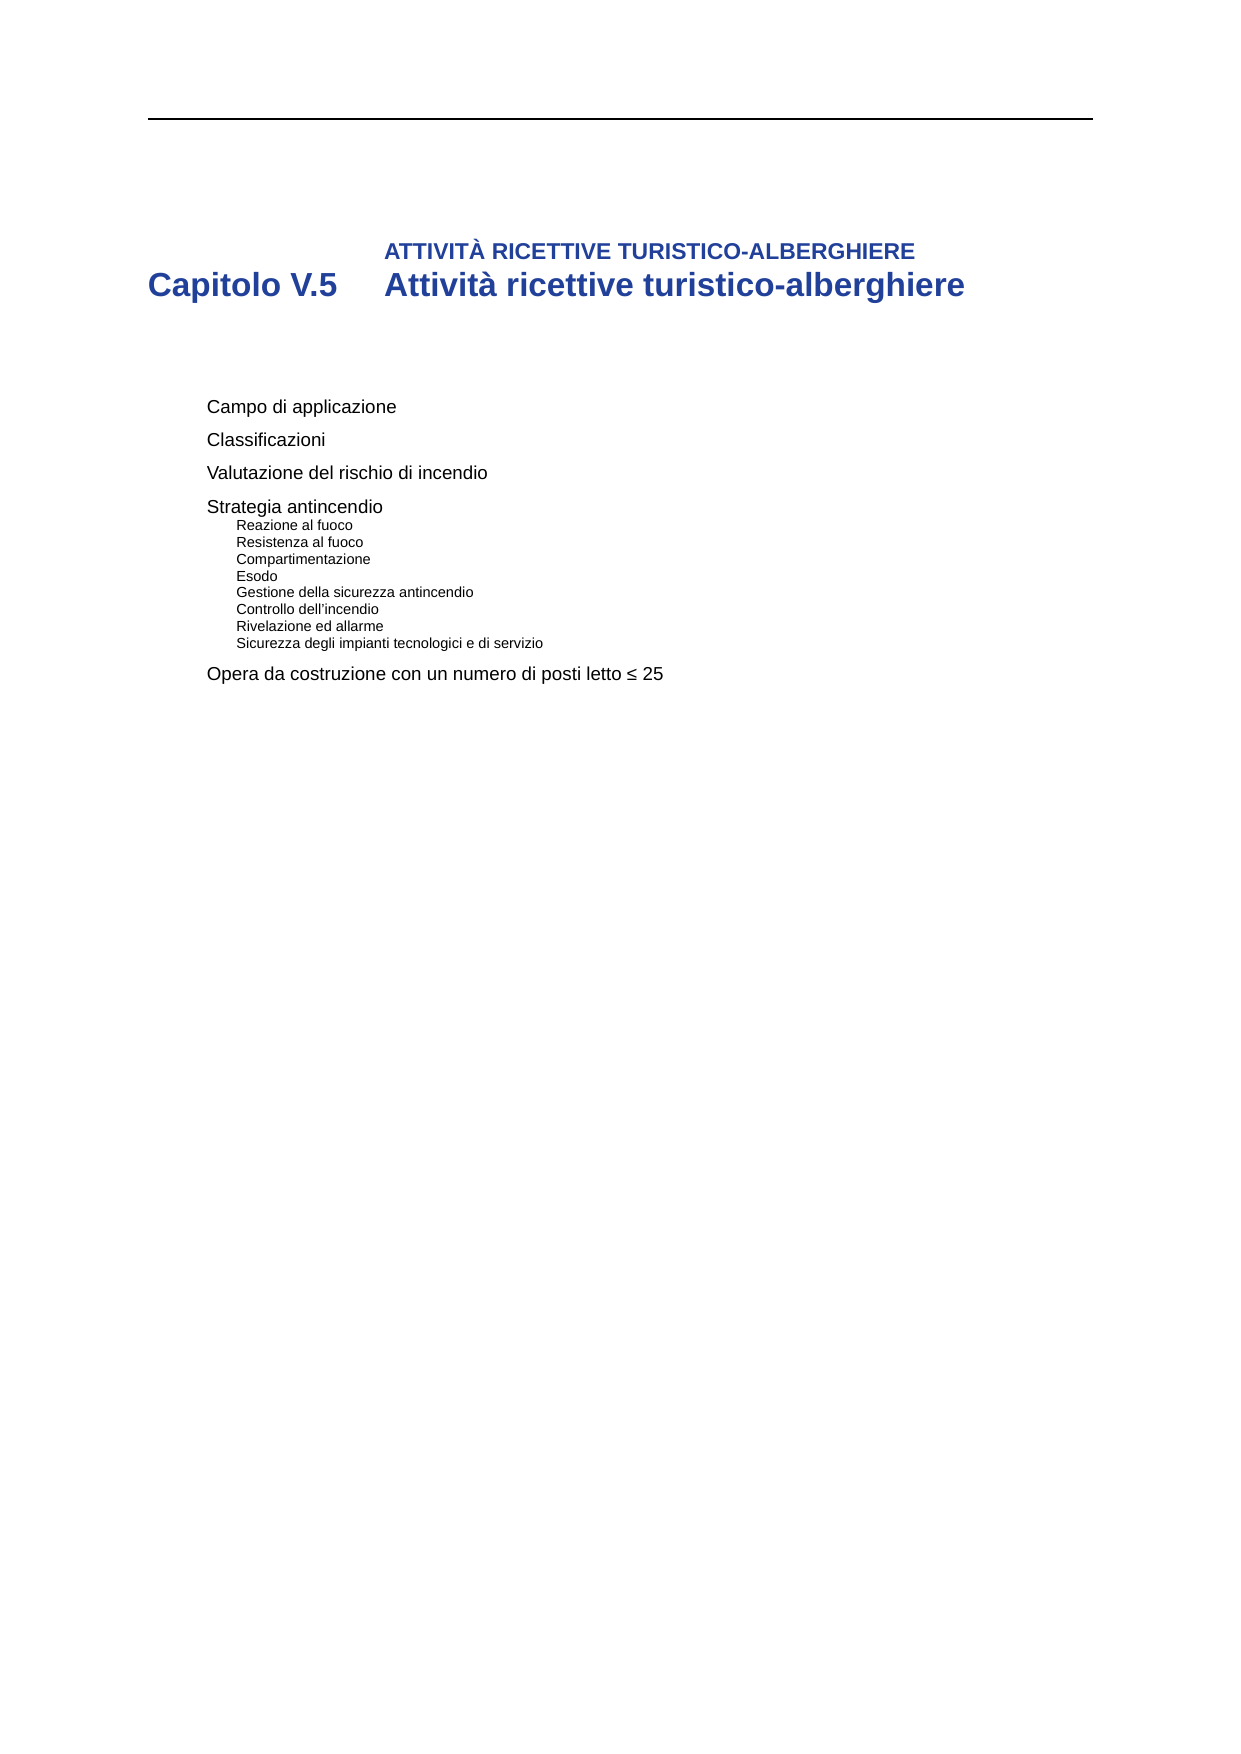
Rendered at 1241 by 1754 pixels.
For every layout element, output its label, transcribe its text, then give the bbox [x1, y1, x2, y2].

text Resistenza al fuoco [236, 534, 1033, 551]
text Esodo [236, 567, 1033, 584]
text Valutazione del rischio di incendio [207, 462, 1033, 484]
text Classificazioni [207, 429, 1033, 450]
subtitle Attività ricettive turistico-alberghiere [148, 265, 1093, 303]
text Reazione al fuoco [236, 517, 1033, 534]
text Controllo dell’incendio [236, 601, 1033, 618]
text Compartimentazione [236, 551, 1033, 567]
text Gestione della sicurezza antincendio [236, 584, 1033, 601]
text Campo di applicazione [207, 396, 1033, 417]
text Strategia antincendio [207, 496, 1033, 517]
text Opera da costruzione con un numero di posti letto ≤ 25 [207, 663, 1033, 684]
text Sicurezza degli impianti tecnologici e di servizio [236, 634, 1033, 651]
text Rivelazione ed allarme [236, 618, 1033, 634]
